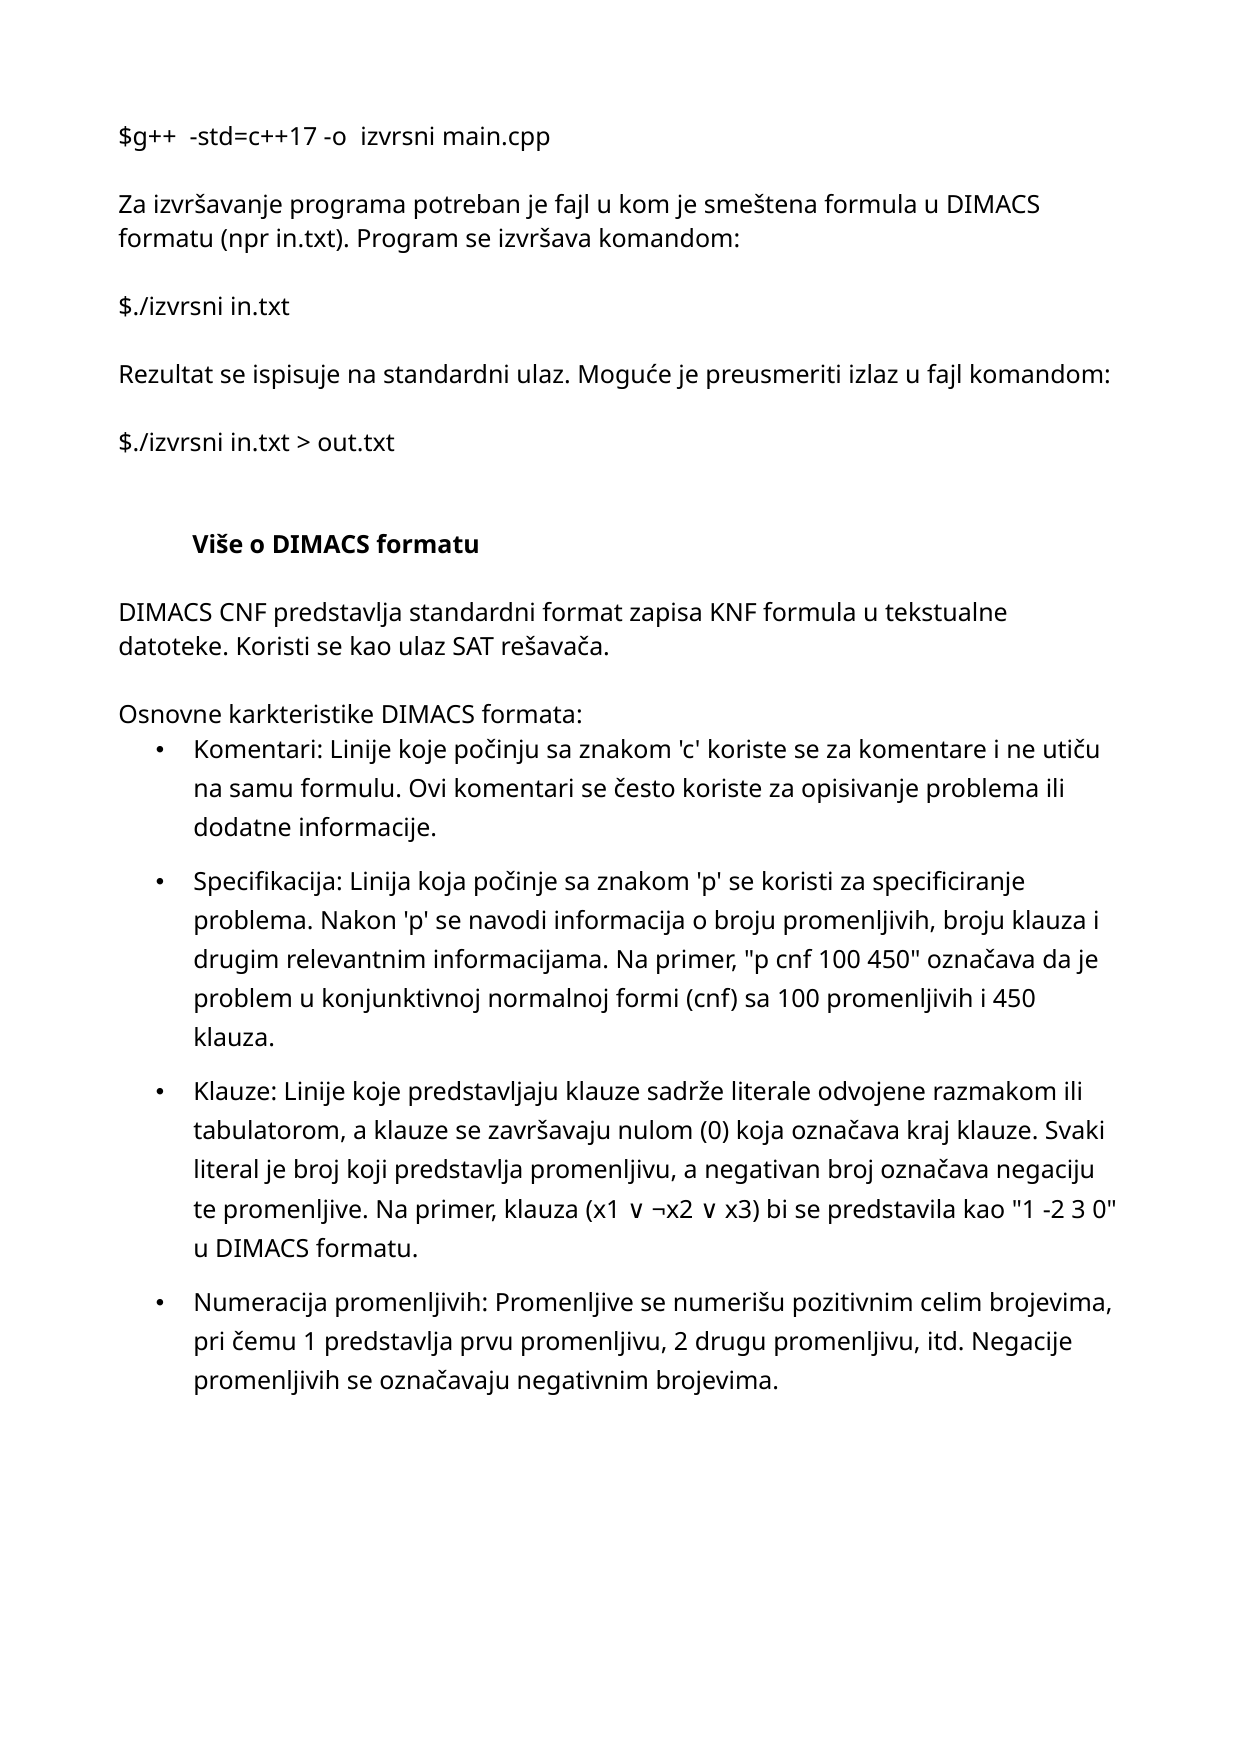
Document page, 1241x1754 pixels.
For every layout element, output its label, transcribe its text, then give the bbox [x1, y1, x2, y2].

text $./izvrsni in.txt [118, 288, 1122, 322]
list Komentari: Linije koje počinju sa znakom 'c' koriste se za komentare i ne utiču na samu formulu. Ovi komentari se često koriste za opisivanje problema ili dodatne informacije. [156, 731, 1122, 844]
text DIMACS CNF predstavlja standardni format zapisa KNF formula u tekstualne datoteke. Koristi se kao ulaz SAT rešavača. [118, 595, 1122, 663]
text $./izvrsni in.txt > out.txt [118, 425, 1122, 459]
text Osnovne karkteristike DIMACS formata: [118, 697, 1122, 731]
text Za izvršavanje programa potreban je fajl u kom je smeštena formula u DIMACS formatu (npr in.txt). Program se izvršava komandom: [118, 186, 1122, 254]
list Klauze: Linije koje predstavljaju klauze sadrže literale odvojene razmakom ili tabulatorom, a klauze se završavaju nulom (0) koja označava kraj klauze. Svaki literal je broj koji predstavlja promenljivu, a negativan broj označava negaciju te promenljive. Na primer, klauza (x1 ∨ ¬x2 ∨ x3) bi se predstavila kao "1 -2 3 0" u DIMACS formatu. [156, 1074, 1122, 1264]
text Više o DIMACS formatu [118, 527, 1122, 561]
text Rezultat se ispisuje na standardni ulaz. Moguće je preusmeriti izlaz u fajl komandom: [118, 357, 1122, 391]
text $g++ -std=c++17 -o izvrsni main.cpp [118, 118, 1122, 152]
list Specifikacija: Linija koja počinje sa znakom 'p' se koristi za specificiranje problema. Nakon 'p' se navodi informacija o broju promenljivih, broju klauza i drugim relevantnim informacijama. Na primer, "p cnf 100 450" označava da je problem u konjunktivnoj normalnoj formi (cnf) sa 100 promenljivih i 450 klauza. [156, 863, 1122, 1054]
list Numeracija promenljivih: Promenljive se numerišu pozitivnim celim brojevima, pri čemu 1 predstavlja prvu promenljivu, 2 drugu promenljivu, itd. Negacije promenljivih se označavaju negativnim brojevima. [156, 1284, 1122, 1397]
